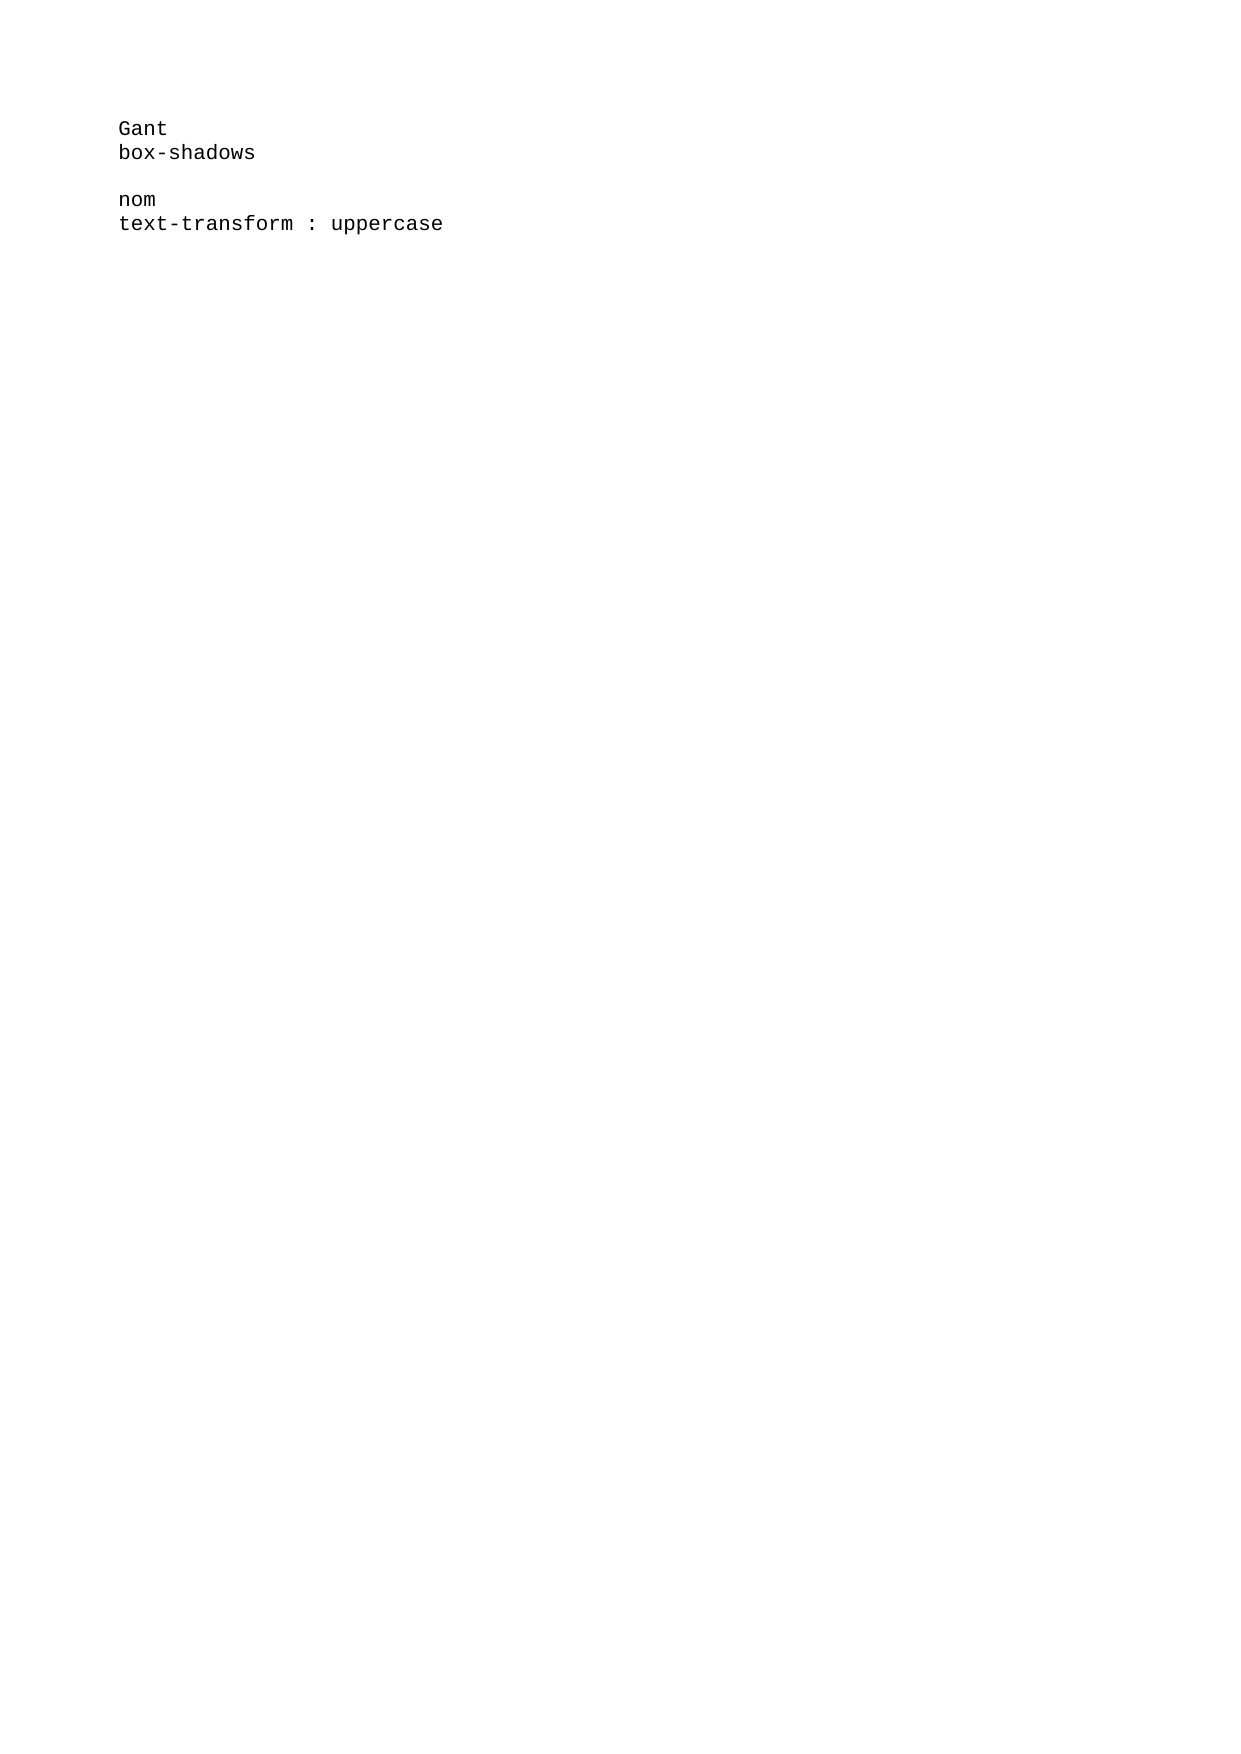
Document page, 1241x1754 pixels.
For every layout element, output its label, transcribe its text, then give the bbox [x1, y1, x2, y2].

text box-shadows [118, 142, 1122, 165]
text nom [118, 189, 1122, 213]
text text-transform : uppercase [118, 213, 1122, 236]
text Gant [118, 118, 1122, 142]
